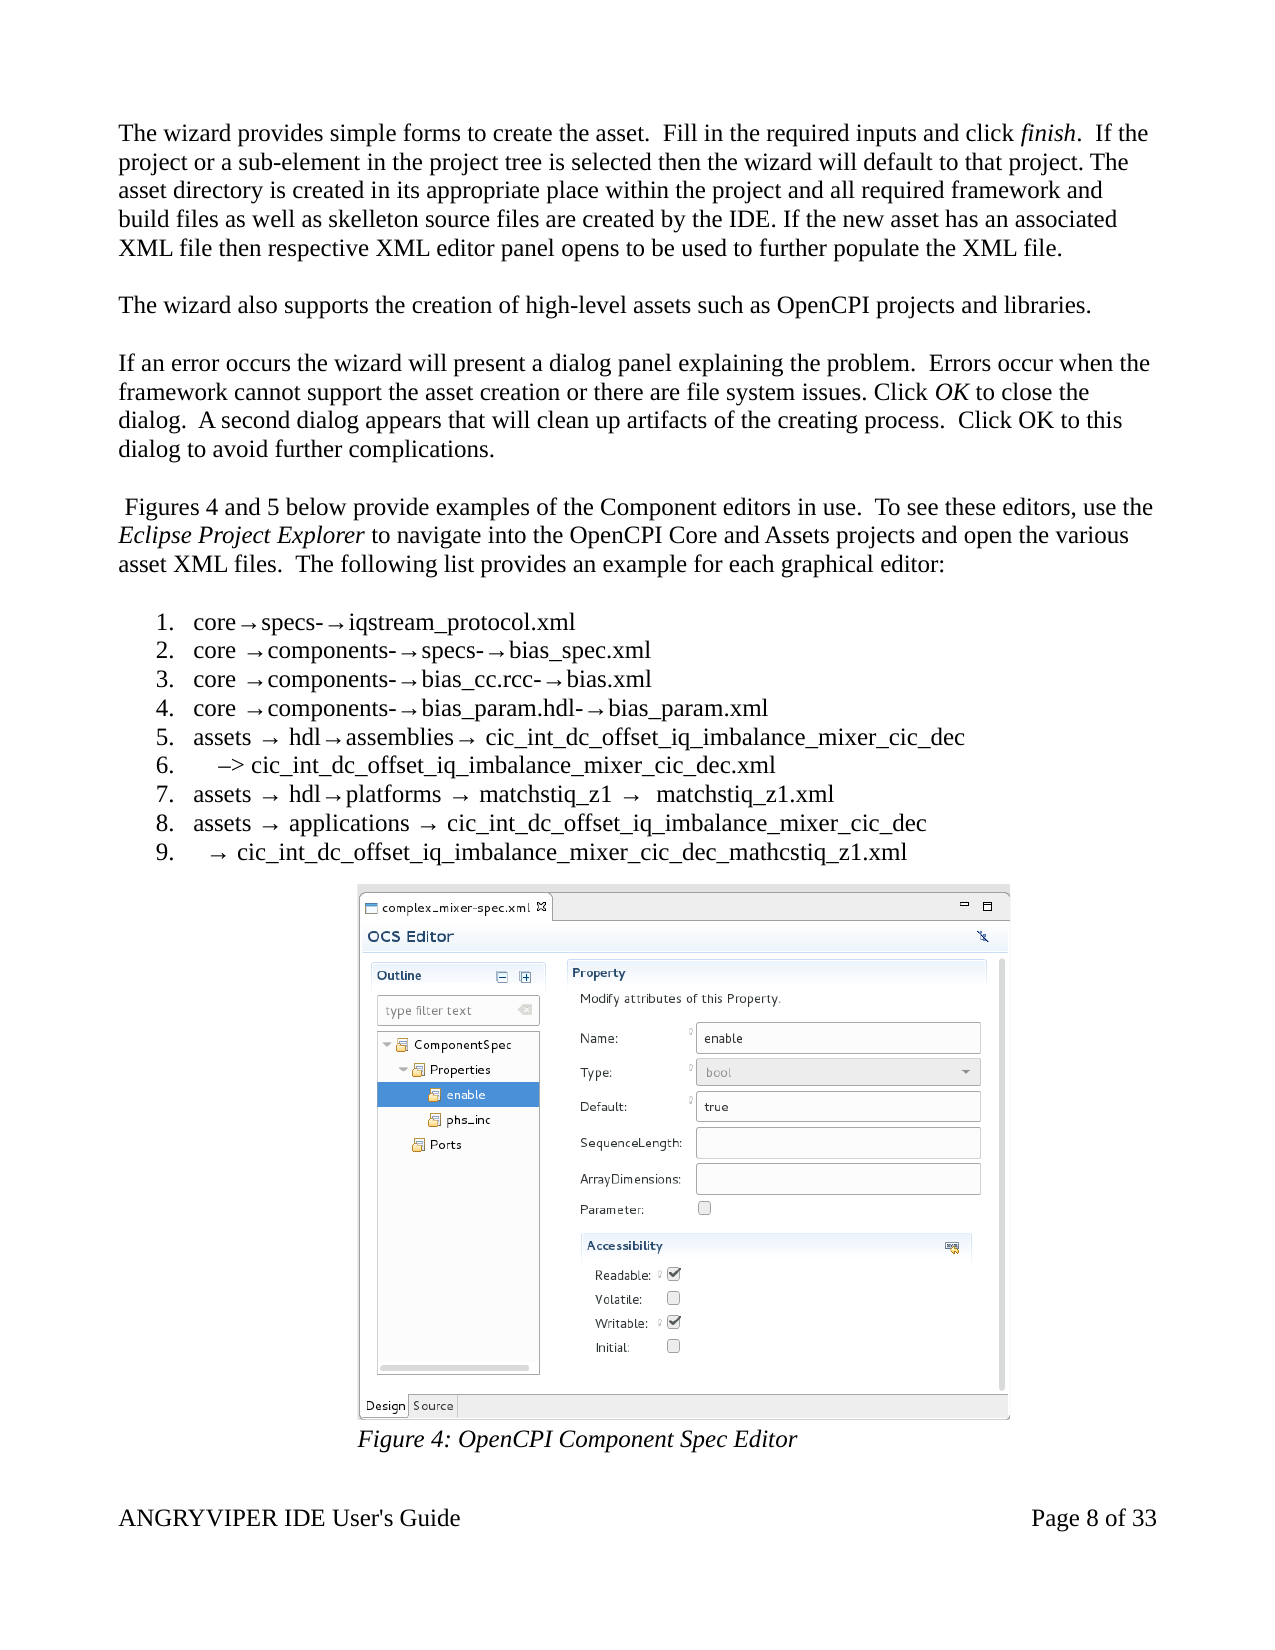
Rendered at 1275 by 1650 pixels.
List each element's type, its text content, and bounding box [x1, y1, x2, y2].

list → cic_int_dc_offset_iq_imbalance_mixer_cic_dec_mathcstiq_z1.xml [156, 837, 1157, 866]
list –> cic_int_dc_offset_iq_imbalance_mixer_cic_dec.xml [156, 751, 1157, 779]
text If an error occurs the wizard will present a dialog panel explaining the problem. Errors occur when the framework cannot support the asset creation or there are file system issues. Click OK to close the dialog. A second dialog appears that will clean up artifacts of the creating process. Click OK to this dialog to avoid further complications. [118, 348, 1157, 463]
picture [357, 884, 1011, 1420]
list assets → applications → cic_int_dc_offset_iq_imbalance_mixer_cic_dec [156, 808, 1157, 837]
list core→specs-→iqstream_protocol.xml [156, 607, 1157, 636]
list assets → hdl→assemblies→ cic_int_dc_offset_iq_imbalance_mixer_cic_dec [156, 722, 1157, 751]
text The wizard provides simple forms to create the asset. Fill in the required inputs and click finish. If the project or a sub-element in the project tree is selected then the wizard will default to that project. The asset directory is created in its appropriate place within the project and all required framework and build files as well as skelleton source files are created by the IDE. If the new asset has an associated XML file then respective XML editor panel opens to be used to further populate the XML file. [118, 118, 1157, 262]
text The wizard also supports the creation of high-level assets such as OpenCPI projects and libraries. [118, 291, 1157, 319]
list core →components-→bias_param.hdl-→bias_param.xml [156, 693, 1157, 722]
list Figure 4: OpenCPI Component Spec Editor [357, 884, 1048, 1453]
list core →components-→bias_cc.rcc-→bias.xml [156, 664, 1157, 693]
list assets → hdl→platforms → matchstiq_z1 → matchstiq_z1.xml [156, 779, 1157, 808]
list core →components-→specs-→bias_spec.xml [156, 636, 1157, 664]
text Figures 4 and 5 below provide examples of the Component editors in use. To see these editors, use the Eclipse Project Explorer to navigate into the OpenCPI Core and Assets projects and open the various asset XML files. The following list provides an example for each graphical editor: [118, 492, 1157, 578]
